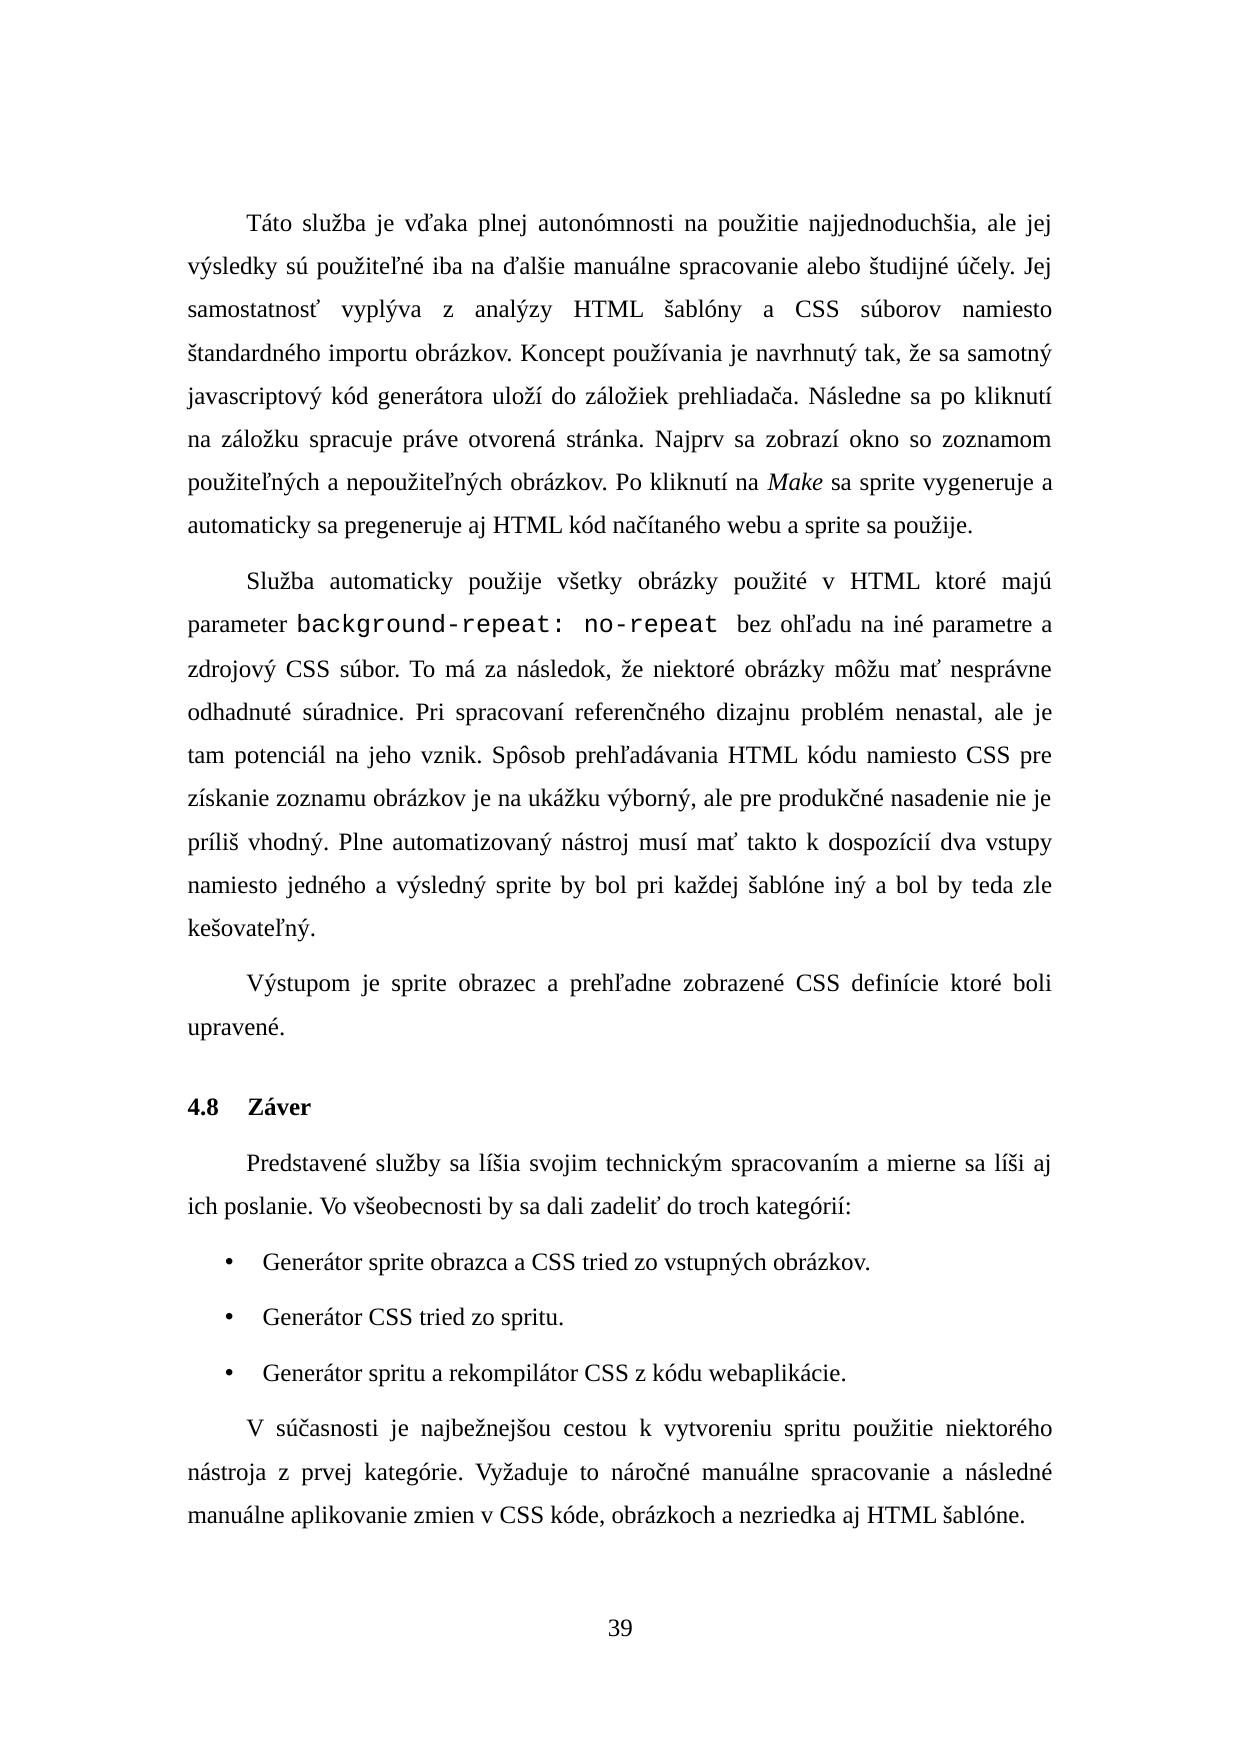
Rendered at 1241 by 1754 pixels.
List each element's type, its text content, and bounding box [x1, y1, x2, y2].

text V súčasnosti je najbežnejšou cestou k vytvoreniu spritu použitie niektorého nástroja z prvej kategórie. Vyžaduje to náročné manuálne spracovanie a následné manuálne aplikovanie zmien v CSS kóde, obrázkoch a nezriedka aj HTML šablóne. [187, 1413, 1053, 1528]
list Generátor sprite obrazca a CSS tried zo vstupných obrázkov. [225, 1247, 1053, 1275]
text Predstavené služby sa líšia svojim technickým spracovaním a mierne sa líši aj ich poslanie. Vo všeobecnosti by sa dali zadeliť do troch kategórií: [187, 1148, 1053, 1220]
subtitle Záver [187, 1092, 1053, 1121]
text Služba automaticky použije všetky obrázky použité v HTML ktoré majú parameter background-repeat: no-repeat bez ohľadu na iné parametre a zdrojový CSS súbor. To má za následok, že niektoré obrázky môžu mať nesprávne odhadnuté súradnice. Pri spracovaní referenčného dizajnu problém nenastal, ale je tam potenciál na jeho vznik. Spôsob prehľadávania HTML kódu namiesto CSS pre získanie zoznamu obrázkov je na ukážku výborný, ale pre produkčné nasadenie nie je príliš vhodný. Plne automatizovaný nástroj musí mať takto k dospozícií dva vstupy namiesto jedného a výsledný sprite by bol pri každej šablóne iný a bol by teda zle kešovateľný. [187, 566, 1053, 942]
text Výstupom je sprite obrazec a prehľadne zobrazené CSS definície ktoré boli upravené. [187, 968, 1053, 1040]
text Táto služba je vďaka plnej autonómnosti na použitie najjednoduchšia, ale jej výsledky sú použiteľné iba na ďalšie manuálne spracovanie alebo študijné účely. Jej samostatnosť vyplýva z analýzy HTML šablóny a CSS súborov namiesto štandardného importu obrázkov. Koncept používania je navrhnutý tak, že sa samotný javascriptový kód generátora uloží do záložiek prehliadača. Následne sa po kliknutí na záložku spracuje práve otvorená stránka. Najprv sa zobrazí okno so zoznamom použiteľných a nepoužiteľných obrázkov. Po kliknutí na Make sa sprite vygeneruje a automaticky sa pregeneruje aj HTML kód načítaného webu a sprite sa použije. [187, 208, 1053, 539]
list Generátor spritu a rekompilátor CSS z kódu webaplikácie. [225, 1358, 1053, 1387]
list Generátor CSS tried zo spritu. [225, 1302, 1053, 1331]
